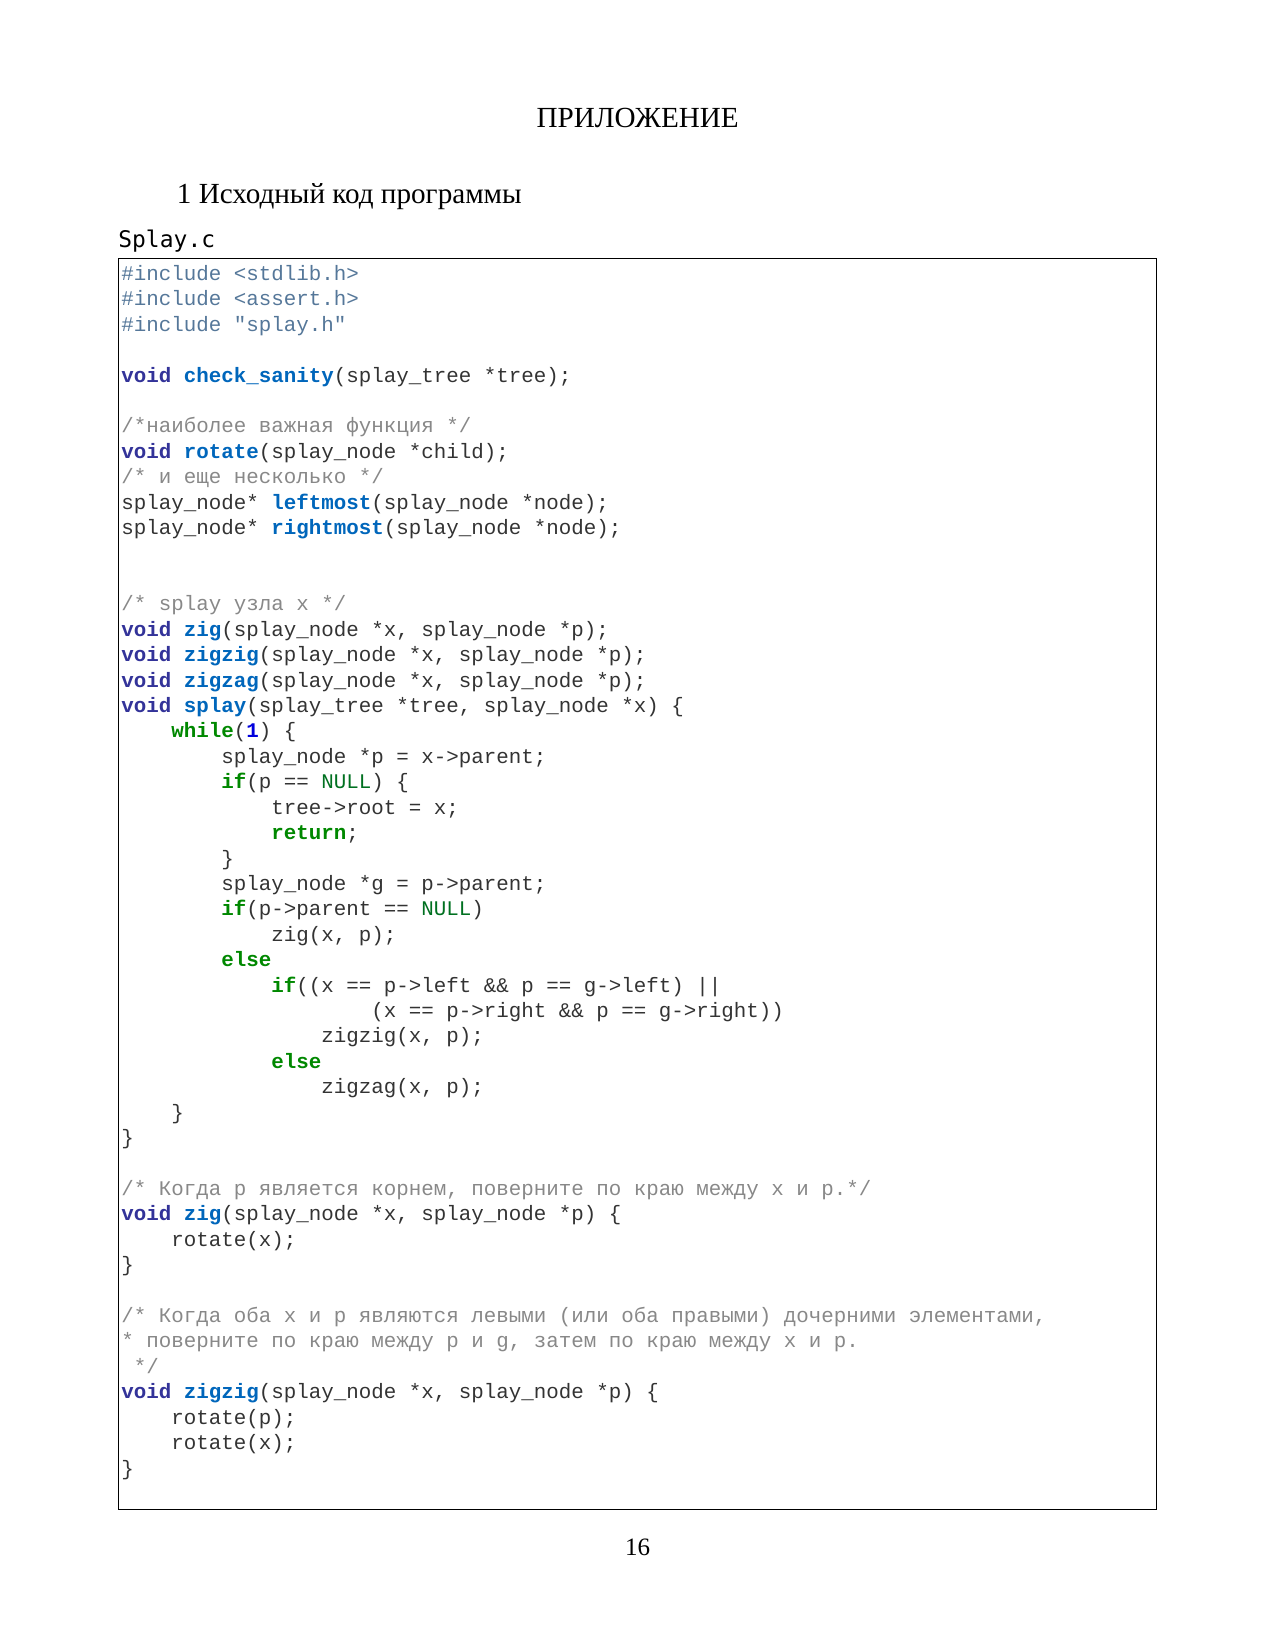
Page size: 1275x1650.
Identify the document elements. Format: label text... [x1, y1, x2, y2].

text tree->root = x; [119, 792, 1156, 817]
text /* splay узла x */ [119, 588, 1156, 614]
text ПРИЛОЖЕНИЕ [118, 101, 1157, 134]
text void rotate(splay_node *child); [119, 436, 1156, 461]
text zigzag(x, p); [119, 1071, 1156, 1097]
text 1 Исходный код программы [118, 176, 1157, 210]
text } [119, 1122, 1156, 1151]
text return; [119, 817, 1156, 843]
text /* и еще несколько */ [119, 461, 1156, 487]
text } [119, 1249, 1156, 1278]
text splay_node* leftmost(splay_node *node); [119, 487, 1156, 512]
text } [119, 1453, 1156, 1481]
text else [119, 944, 1156, 970]
text /* Когда p является корнем, поверните по краю между x и p.*/ [119, 1173, 1156, 1198]
text /* Когда оба x и p являются левыми (или оба правыми) дочерними элементами, [119, 1300, 1156, 1326]
text splay_node *p = x->parent; [119, 741, 1156, 766]
text } [119, 843, 1156, 868]
text void zig(splay_node *x, splay_node *p) { [119, 1198, 1156, 1224]
text * поверните по краю между p и g, затем по краю между x и p. [119, 1326, 1156, 1351]
text if(p == NULL) { [119, 766, 1156, 792]
text void check_sanity(splay_tree *tree); [119, 360, 1156, 388]
text rotate(x); [119, 1427, 1156, 1453]
text #include <stdlib.h> [119, 259, 1156, 283]
text */ [119, 1351, 1156, 1376]
text void zig(splay_node *x, splay_node *p); [119, 614, 1156, 639]
text void zigzag(splay_node *x, splay_node *p); [119, 665, 1156, 690]
text /*наиболее важная функция */ [119, 411, 1156, 436]
text splay_node* rightmost(splay_node *node); [119, 512, 1156, 541]
text rotate(x); [119, 1224, 1156, 1249]
text void zigzig(splay_node *x, splay_node *p) { [119, 1376, 1156, 1402]
text rotate(p); [119, 1402, 1156, 1427]
text if((x == p->left && p == g->left) || [119, 970, 1156, 995]
text else [119, 1046, 1156, 1071]
text (x == p->right && p == g->right)) [119, 995, 1156, 1021]
text zigzig(x, p); [119, 1021, 1156, 1046]
text Splay.c [118, 227, 1157, 258]
text #include <assert.h> [119, 283, 1156, 309]
text } [119, 1097, 1156, 1122]
text while(1) { [119, 716, 1156, 741]
text if(p->parent == NULL) [119, 893, 1156, 919]
text void splay(splay_tree *tree, splay_node *x) { [119, 690, 1156, 716]
text zig(x, p); [119, 919, 1156, 944]
text splay_node *g = p->parent; [119, 868, 1156, 893]
text #include "splay.h" [119, 309, 1156, 337]
text void zigzig(splay_node *x, splay_node *p); [119, 639, 1156, 665]
